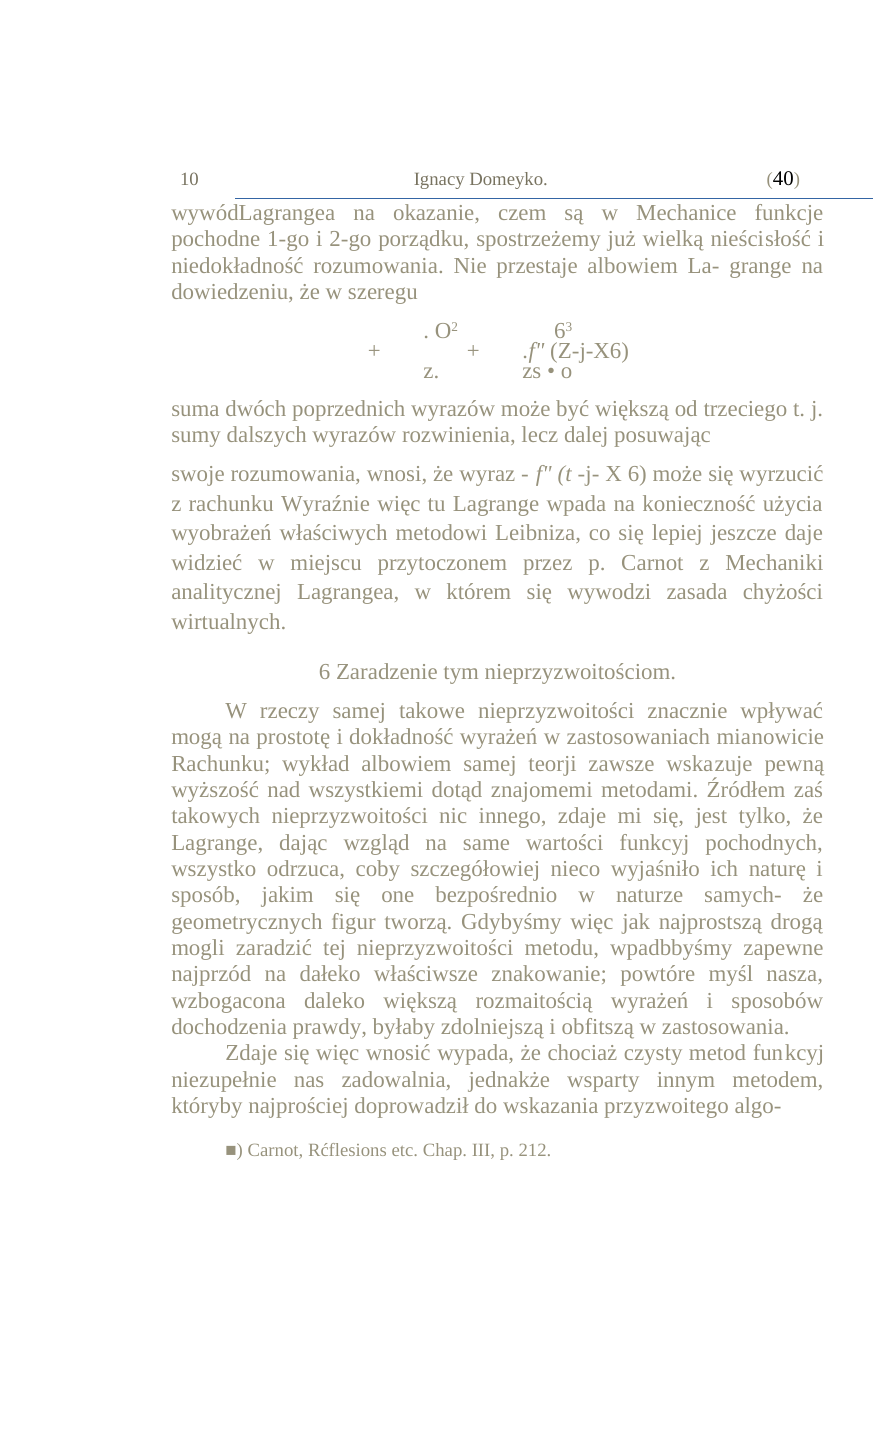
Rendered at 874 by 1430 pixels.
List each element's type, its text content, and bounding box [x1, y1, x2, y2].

text + + .f" (Z-j-X6) [171, 343, 532, 363]
text suma dwóch poprzednich wyrazów może być większą od trzeciego t. j. sumy dalszych wyrazów rozwinienia, lecz dalej posuwając [171, 395, 824, 448]
text z. zs • o [171, 363, 824, 383]
text W rzeczy samej takowe nieprzyzwoitości znacznie wpływać mogą na prostotę i dokładność wyrażeń w zastosowaniach mia­nowicie Rachunku; wykład albowiem samej teorji zawsze wska­zuje pewną wyższość nad wszystkiemi dotąd znajomemi metodami. Źródłem zaś takowych nieprzyzwoitości nic innego, zdaje mi się, jest tylko, że Lagrange, dając wzgląd na same wartości funkcyj pochodnych, wszystko odrzuca, coby szczegółowiej nieco wyjaśniło ich naturę i sposób, jakim się one bezpośrednio w naturze samych- że geometrycznych figur tworzą. Gdybyśmy więc jak najprostszą drogą mogli zaradzić tej nieprzyzwoitości metodu, wpadbbyśmy zapewne najprzód na dałeko właściwsze znakowanie; powtóre myśl nasza, wzbogacona daleko większą rozmaitością wyrażeń i sposobów dochodzenia prawdy, byłaby zdolniejszą i obfitszą w zastosowania. [171, 697, 824, 1039]
text 6 Zaradzenie tym nieprzyzwoitościom. [171, 658, 824, 684]
text swoje rozumowania, wnosi, że wyraz - f" (t -j- X 6) może się wyrzucić z rachunku Wyraźnie więc tu Lagrange wpada na konieczność użycia wyobrażeń właściwych metodowi Leibniza, co się lepiej jeszcze daje widzieć w miejscu przytoczonem przez p. Carnot z Mechaniki analitycznej Lagrangea, w którem się wywodzi zasada chyżości wirtualnych. [171, 460, 824, 634]
text . O2 63 [171, 317, 824, 343]
text Zdaje się więc wnosić wypada, że chociaż czysty metod fun­kcyj niezupełnie nas zadowalnia, jednakże wsparty innym metodem, któryby najprościej doprowadził do wskazania przyzwoitego algo- [171, 1039, 824, 1118]
text wywódLagrangea na okazanie, czem są w Mechanice funkcje pochodne 1-go i 2-go porządku, spostrzeżemy już wielką nieści­słość i niedokładność rozumowania. Nie przestaje albowiem La- grange na dowiedzeniu, że w szeregu [171, 196, 824, 304]
text ■) Carnot, Rćflesions etc. Chap. III, p. 212. [171, 1139, 824, 1161]
text + + .f" (Z-j-X6) [530, 343, 824, 363]
